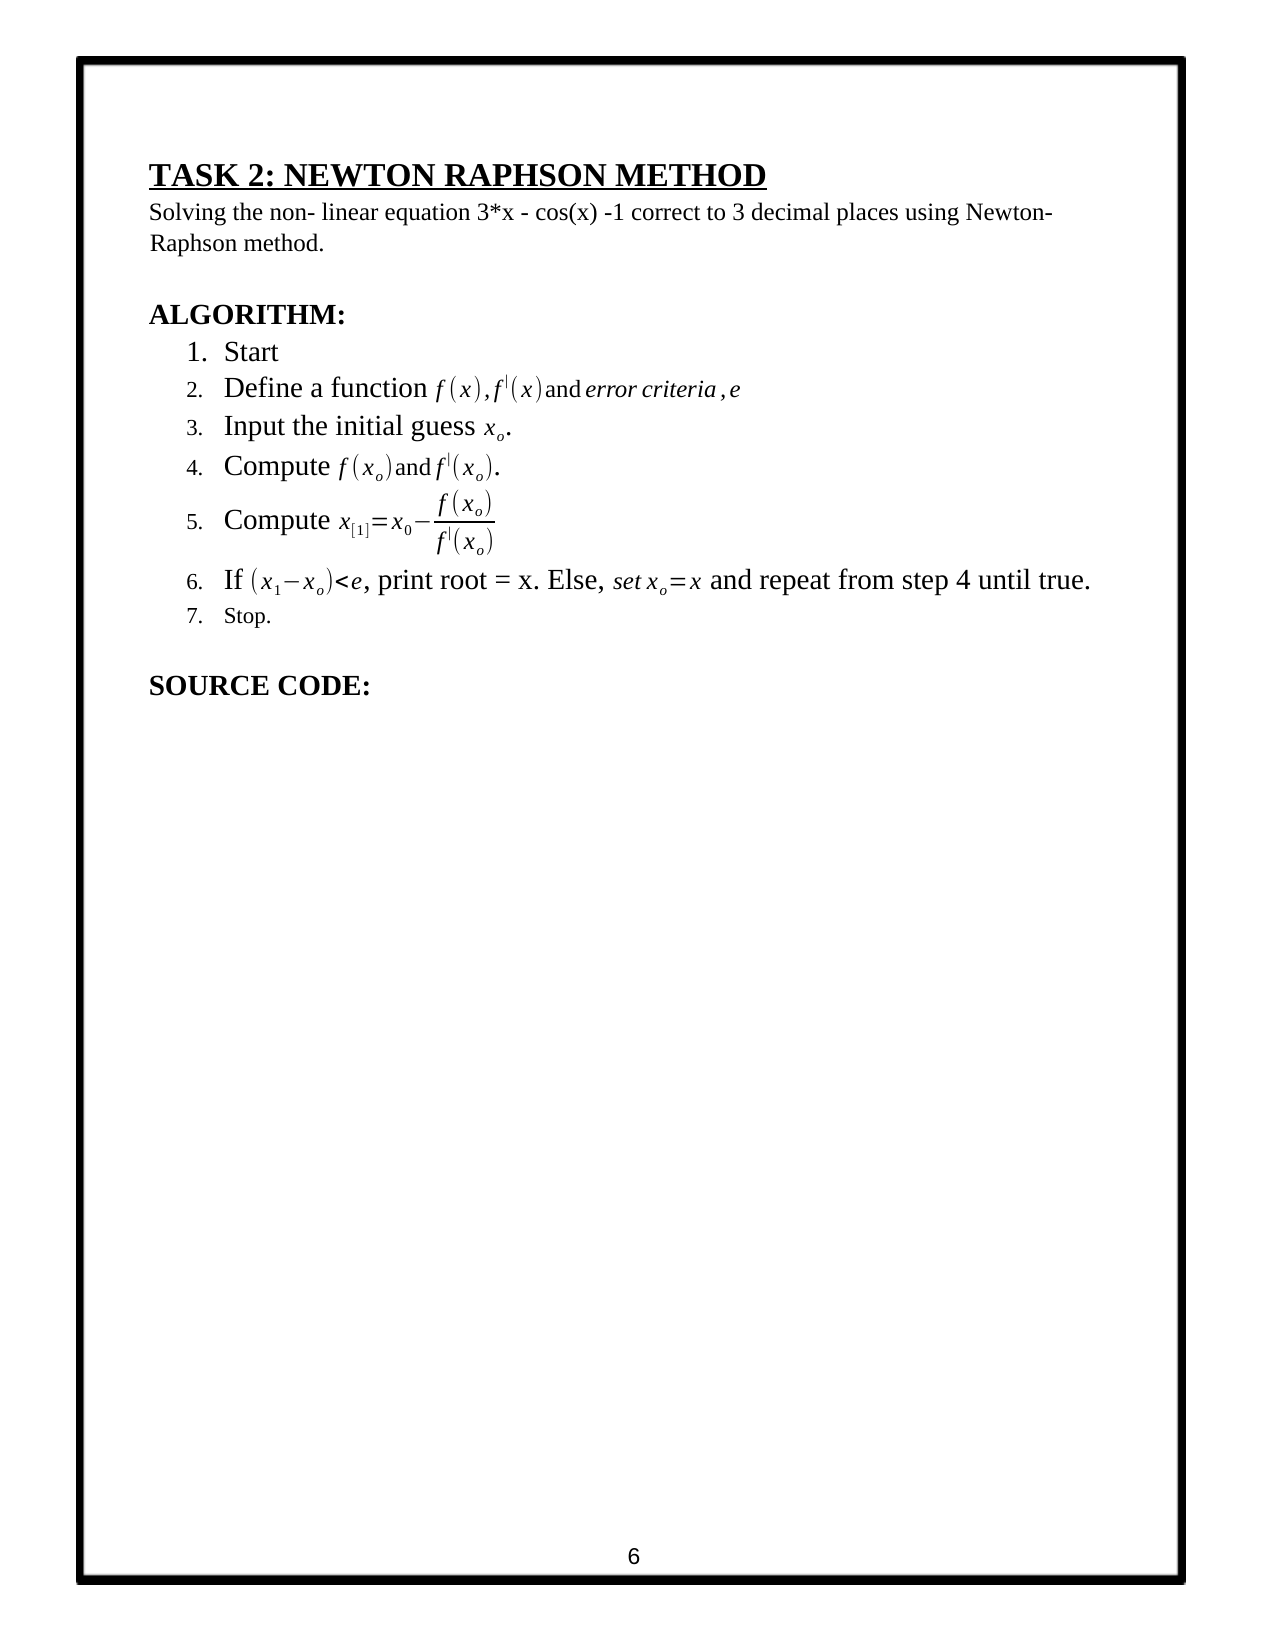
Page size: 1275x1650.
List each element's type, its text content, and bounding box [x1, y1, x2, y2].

list If , print root = x. Else, and repeat from step 4 until true. [186, 562, 1125, 599]
picture [76, 56, 1186, 1585]
list Compute . [186, 448, 1125, 485]
list Define a function [186, 371, 1125, 405]
text Solving the non- linear equation 3*x - cos(x) -1 correct to 3 decimal places using Newton-Raphson method. [148, 197, 1125, 257]
list Start [186, 334, 1125, 367]
text ALGORITHM: [148, 297, 1125, 330]
list Compute [186, 488, 1125, 559]
list Stop. [186, 602, 1125, 628]
text TASK 2: NEWTON RAPHSON METHOD [148, 155, 1125, 193]
list Input the initial guess . [186, 408, 1125, 445]
text SOURCE CODE: [148, 668, 1125, 701]
